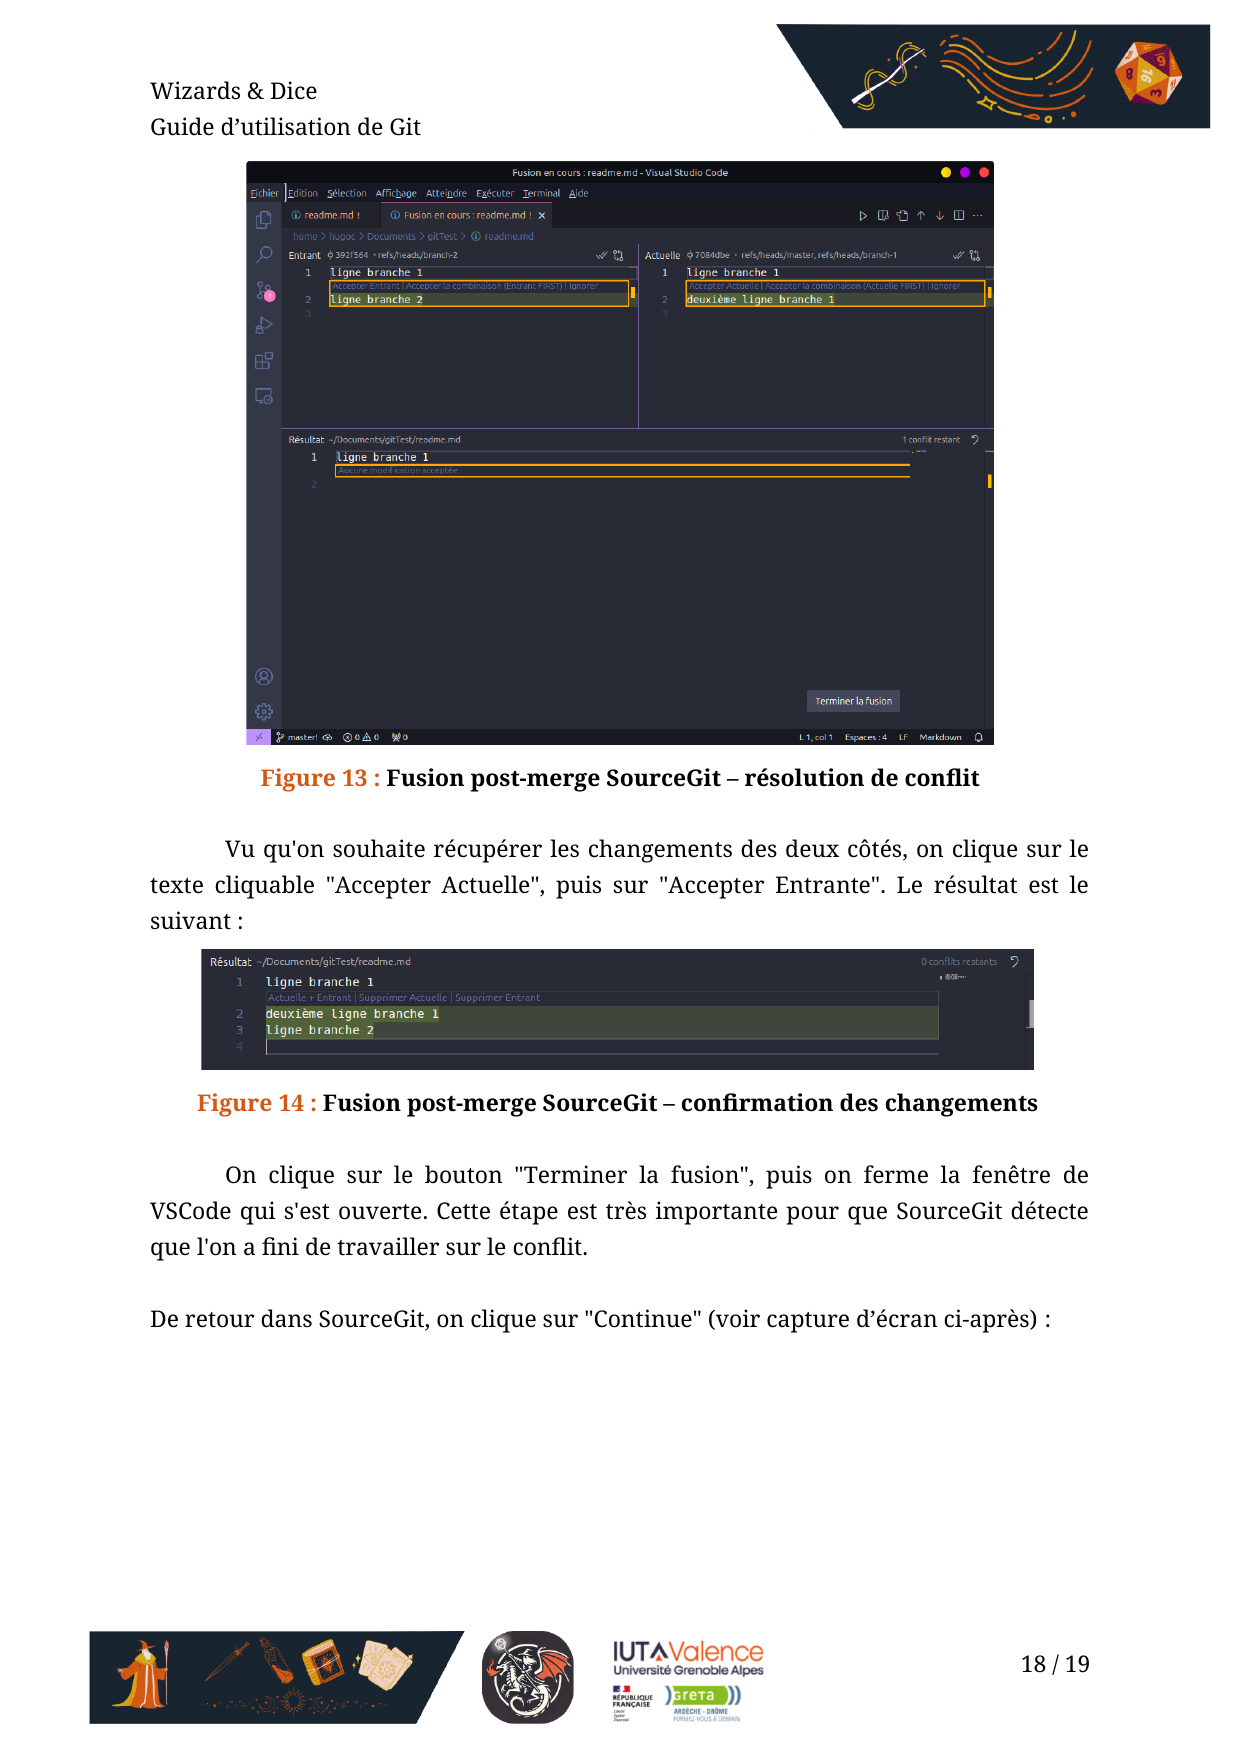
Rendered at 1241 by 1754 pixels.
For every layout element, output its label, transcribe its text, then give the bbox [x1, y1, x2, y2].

picture [771, 21, 1218, 131]
text Figure 14 : Fusion post-merge SourceGit – confirmation des changements [150, 954, 1086, 1118]
picture [201, 949, 1034, 1070]
text On clique sur le bouton "Terminer la fusion", puis on ferme la fenêtre de VSCode qui s'est ouverte. Cette étape est très importante pour que SourceGit détecte que l'on a fini de travailler sur le conflit. [150, 1159, 1090, 1262]
text Vu qu'on souhaite récupérer les changements des deux côtés, on clique sur le texte cliquable "Accepter Actuelle", puis sur "Accepter Entrante". Le résultat est le suivant : [150, 833, 1090, 936]
text Figure 13 : Fusion post-merge SourceGit – résolution de conflit [209, 162, 1031, 793]
picture [246, 161, 994, 745]
picture [81, 1620, 788, 1733]
text De retour dans SourceGit, on clique sur "Continue" (voir capture d’écran ci-après) : [150, 1303, 1090, 1334]
